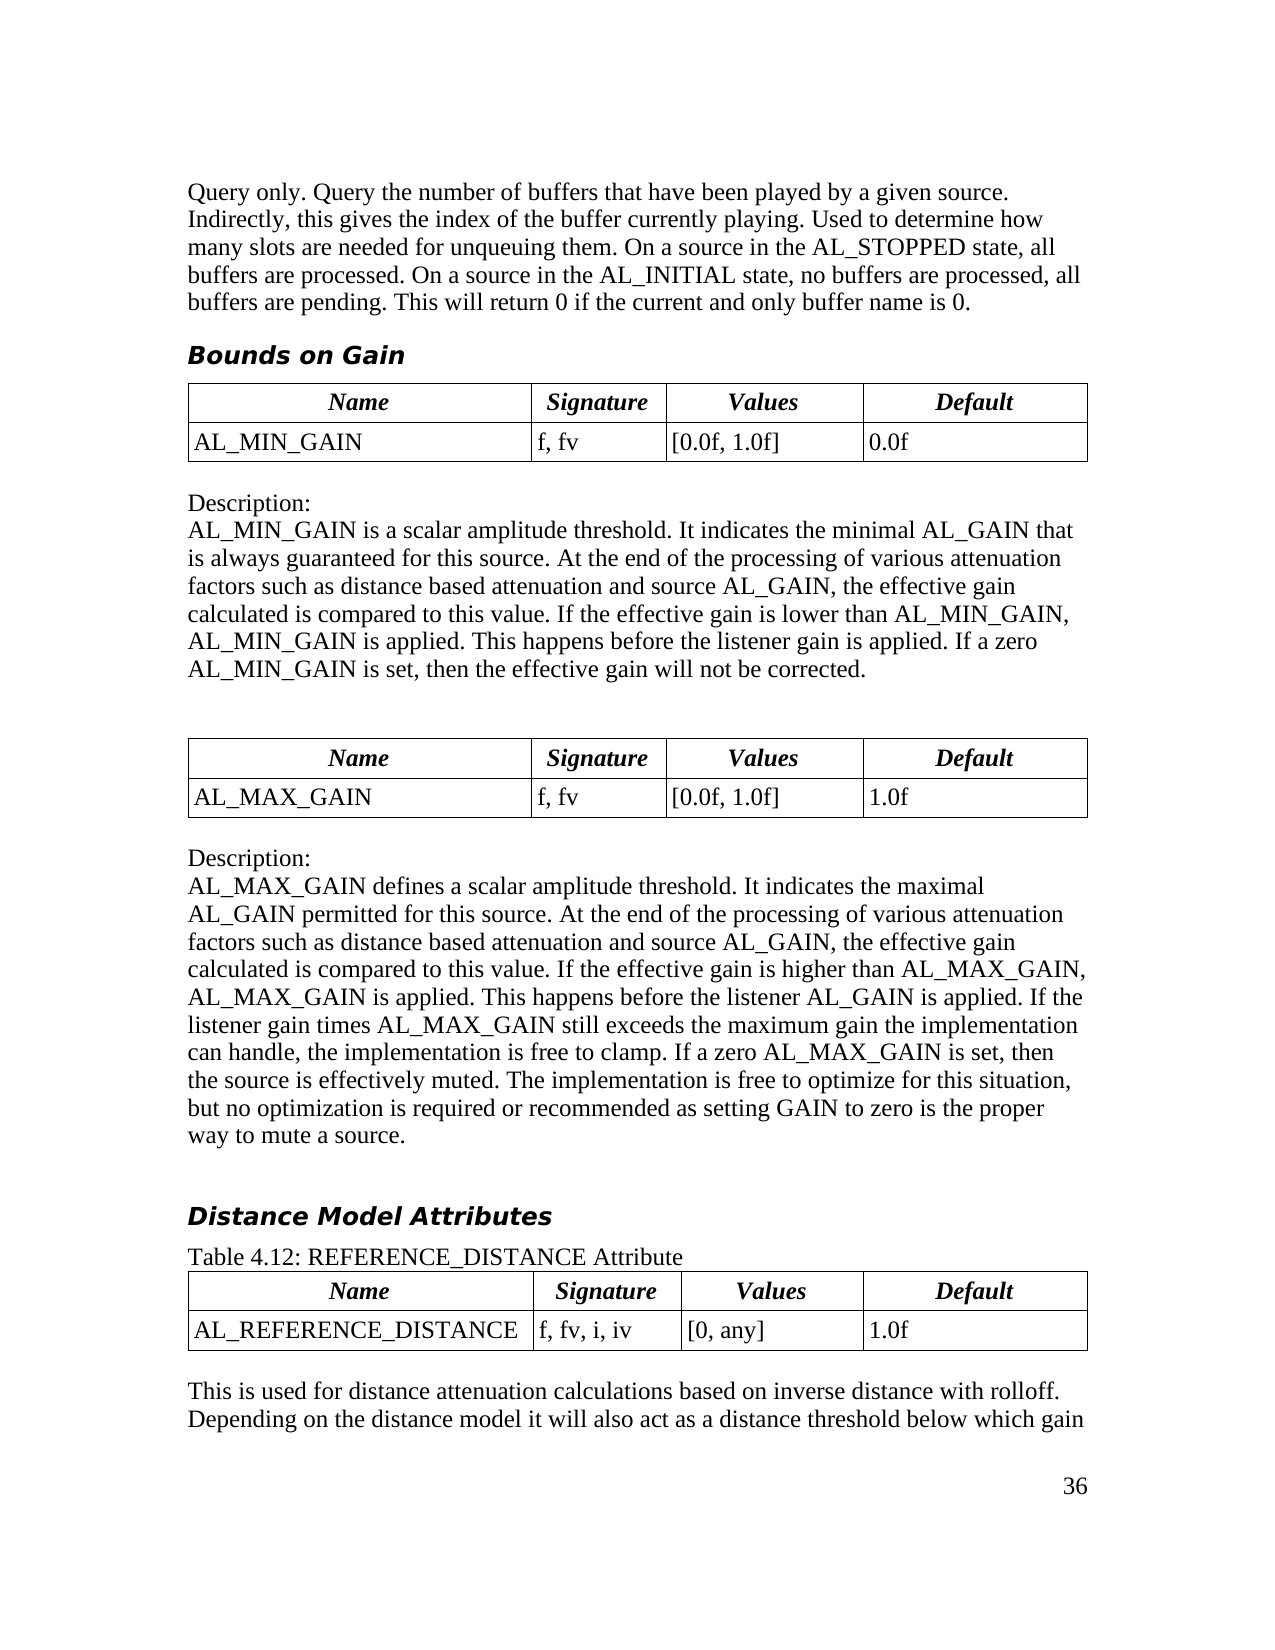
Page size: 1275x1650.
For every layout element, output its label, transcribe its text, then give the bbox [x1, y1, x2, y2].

text Description: [187, 489, 1087, 517]
table_cell AL_MIN_GAIN [189, 423, 531, 461]
table_header Default [864, 739, 1087, 778]
table_cell 1.0f [864, 1311, 1087, 1350]
table_header Name [189, 384, 531, 422]
table_header Values [667, 739, 863, 778]
table_cell [0.0f, 1.0f] [667, 779, 863, 817]
table_header Values [682, 1272, 863, 1310]
table_cell 1.0f [864, 779, 1087, 817]
table_header Default [864, 384, 1087, 422]
table_header Signature [532, 384, 666, 422]
text Query only. Query the number of buffers that have been played by a given source. Indirectly, this gives the index of the buffer currently playing. Used to determine how many slots are needed for unqueuing them. On a source in the AL_STOPPED state, all buffers are processed. On a source in the AL_INITIAL state, no buffers are processed, all buffers are pending. This will return 0 if the current and only buffer name is 0. [187, 178, 1087, 316]
text This is used for distance attenuation calculations based on inverse distance with rolloff. Depending on the distance model it will also act as a distance threshold below which gain [187, 1377, 1087, 1433]
table_cell [0, any] [682, 1311, 863, 1350]
table_cell f, fv, i, iv [534, 1311, 681, 1350]
table_cell [0.0f, 1.0f] [667, 423, 863, 461]
subtitle Bounds on Gain [187, 341, 1087, 370]
table_header Signature [532, 739, 666, 778]
text AL_MIN_GAIN is a scalar amplitude threshold. It indicates the minimal AL_GAIN that is always guaranteed for this source. At the end of the processing of various attenuation factors such as distance based attenuation and source AL_GAIN, the effective gain calculated is compared to this value. If the effective gain is lower than AL_MIN_GAIN, AL_MIN_GAIN is applied. This happens before the listener gain is applied. If a zero AL_MIN_GAIN is set, then the effective gain will not be corrected. [187, 517, 1087, 683]
text Table 4.12: REFERENCE_DISTANCE Attribute [187, 1243, 1087, 1271]
table_header Values [667, 384, 863, 422]
table_cell f, fv [532, 779, 666, 817]
table_header Name [189, 739, 531, 778]
subtitle Distance Model Attributes [187, 1202, 1087, 1231]
table_cell f, fv [532, 423, 666, 461]
table_header Default [864, 1272, 1087, 1310]
text Description: [187, 844, 1087, 872]
table_cell AL_MAX_GAIN [189, 779, 531, 817]
table_header Signature [534, 1272, 681, 1310]
table_cell 0.0f [864, 423, 1087, 461]
text AL_MAX_GAIN defines a scalar amplitude threshold. It indicates the maximal AL_GAIN permitted for this source. At the end of the processing of various attenuation factors such as distance based attenuation and source AL_GAIN, the effective gain calculated is compared to this value. If the effective gain is higher than AL_MAX_GAIN, AL_MAX_GAIN is applied. This happens before the listener AL_GAIN is applied. If the listener gain times AL_MAX_GAIN still exceeds the maximum gain the implementation can handle, the implementation is free to clamp. If a zero AL_MAX_GAIN is set, then the source is effectively muted. The implementation is free to optimize for this situation, but no optimization is required or recommended as setting GAIN to zero is the proper way to mute a source. [187, 872, 1087, 1149]
table_header Name [189, 1272, 533, 1310]
table_cell AL_REFERENCE_DISTANCE [189, 1311, 533, 1350]
